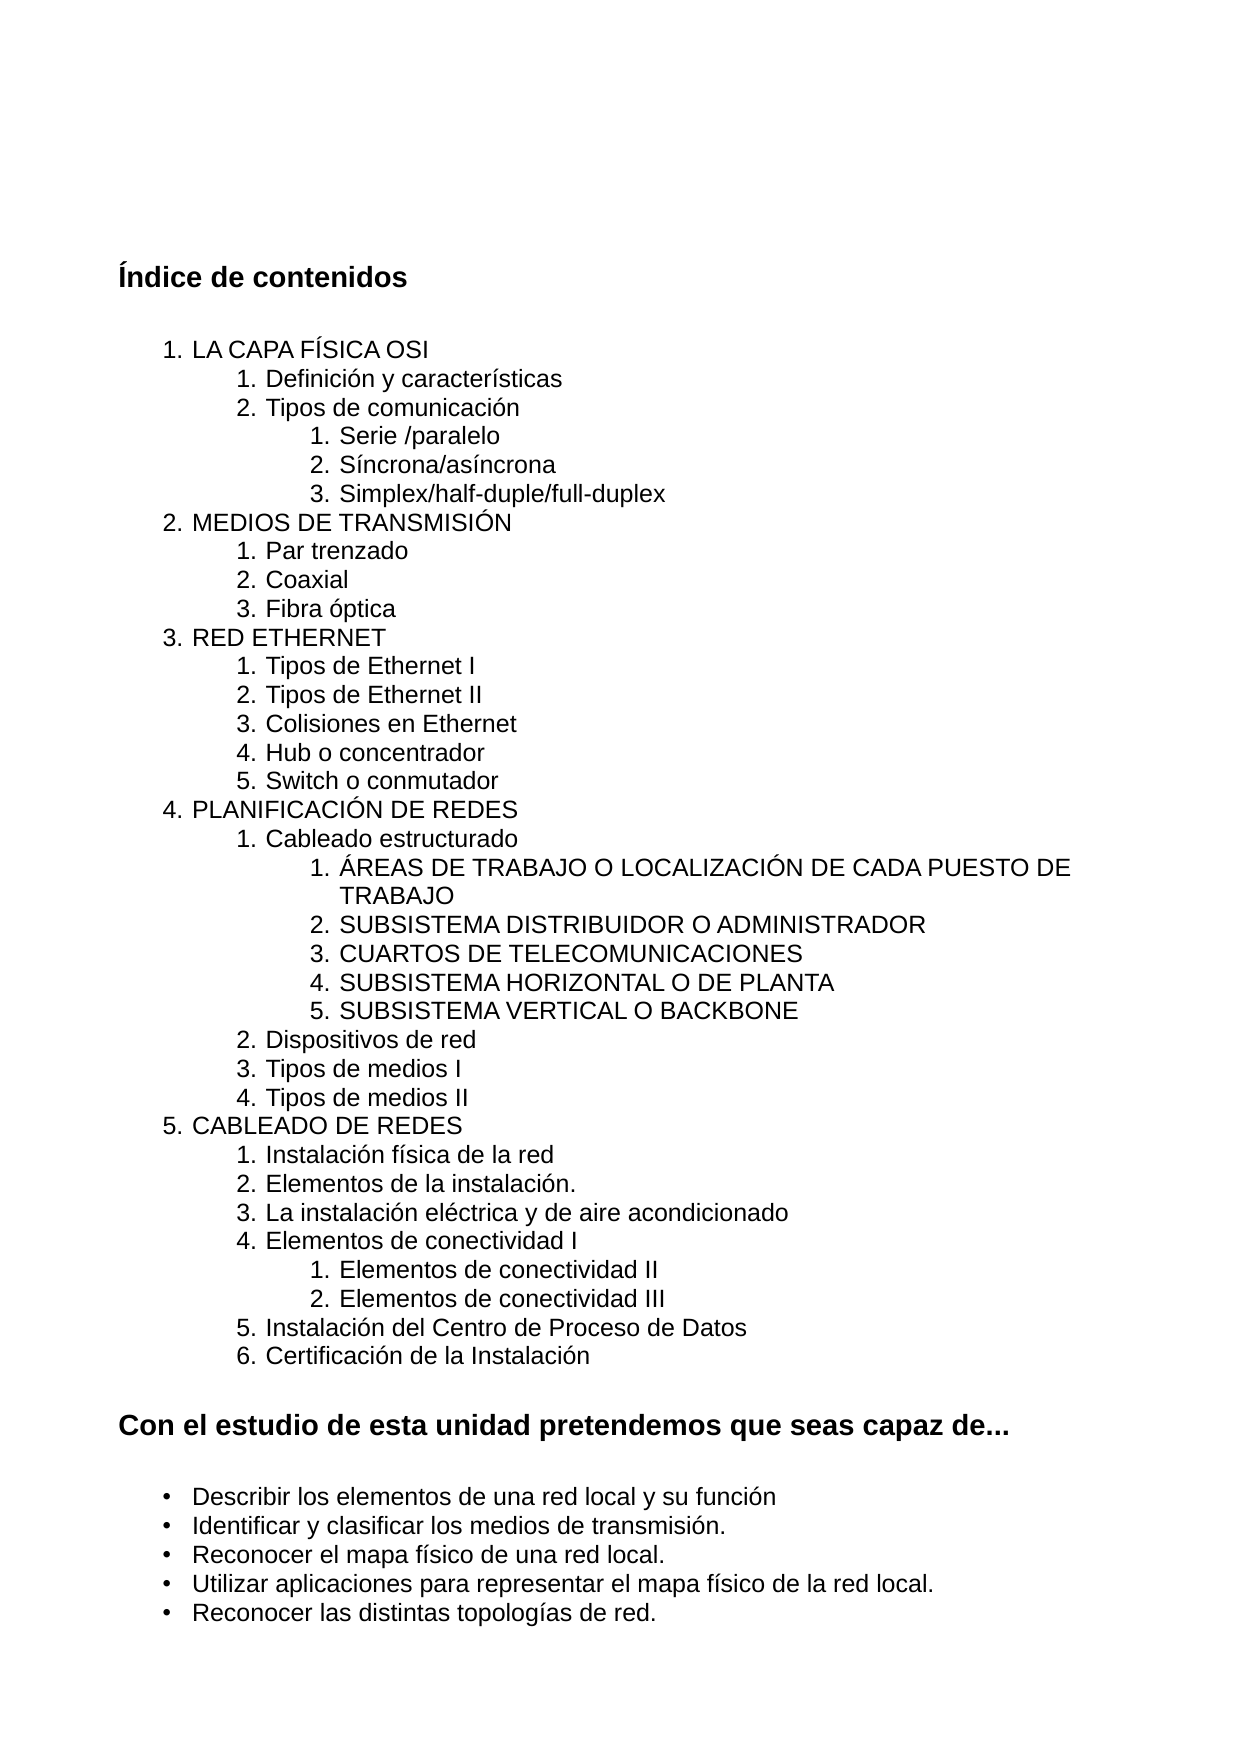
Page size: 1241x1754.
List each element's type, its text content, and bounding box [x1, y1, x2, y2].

list Elementos de la instalación. [236, 1169, 1122, 1197]
list Serie /paralelo [309, 421, 1122, 450]
list Coaxial [236, 565, 1122, 594]
list Instalación física de la red [236, 1140, 1122, 1169]
list Elementos de conectividad III [309, 1284, 1122, 1312]
list Reconocer el mapa físico de una red local. [162, 1540, 1122, 1569]
list Tipos de Ethernet II [236, 680, 1122, 709]
list MEDIOS DE TRANSMISIÓN [162, 507, 1122, 536]
list Certificación de la Instalación [236, 1341, 1122, 1370]
list Colisiones en Ethernet [236, 709, 1122, 737]
list Elementos de conectividad II [309, 1255, 1122, 1284]
list Switch o conmutador [236, 766, 1122, 795]
list Utilizar aplicaciones para representar el mapa físico de la red local. [162, 1569, 1122, 1598]
list Dispositivos de red [236, 1025, 1122, 1054]
list Simplex/half-duple/full-duplex [309, 479, 1122, 507]
list Describir los elementos de una red local y su función [162, 1482, 1122, 1511]
list Par trenzado [236, 536, 1122, 565]
list Tipos de Ethernet I [236, 651, 1122, 680]
list Hub o concentrador [236, 737, 1122, 766]
list Definición y características [236, 364, 1122, 392]
list Tipos de comunicación [236, 392, 1122, 421]
list PLANIFICACIÓN DE REDES [162, 795, 1122, 824]
subtitle Índice de contenidos [118, 260, 1122, 294]
list ÁREAS DE TRABAJO O LOCALIZACIÓN DE CADA PUESTO DE TRABAJO [309, 852, 1122, 910]
list La instalación eléctrica y de aire acondicionado [236, 1197, 1122, 1226]
list Reconocer las distintas topologías de red. [162, 1598, 1122, 1627]
list Cableado estructurado [236, 824, 1122, 852]
list Síncrona/asíncrona [309, 450, 1122, 479]
list SUBSISTEMA VERTICAL O BACKBONE [309, 996, 1122, 1025]
subtitle Con el estudio de esta unidad pretendemos que seas capaz de... [118, 1407, 1122, 1441]
list CABLEADO DE REDES [162, 1111, 1122, 1140]
list RED ETHERNET [162, 622, 1122, 651]
list Tipos de medios I [236, 1054, 1122, 1082]
list SUBSISTEMA DISTRIBUIDOR O ADMINISTRADOR [309, 910, 1122, 939]
list Elementos de conectividad I [236, 1226, 1122, 1255]
list SUBSISTEMA HORIZONTAL O DE PLANTA [309, 967, 1122, 996]
list CUARTOS DE TELECOMUNICACIONES [309, 939, 1122, 967]
list Identificar y clasificar los medios de transmisión. [162, 1511, 1122, 1540]
list LA CAPA FÍSICA OSI [162, 335, 1122, 364]
list Fibra óptica [236, 594, 1122, 622]
list Tipos de medios II [236, 1082, 1122, 1111]
list Instalación del Centro de Proceso de Datos [236, 1312, 1122, 1341]
